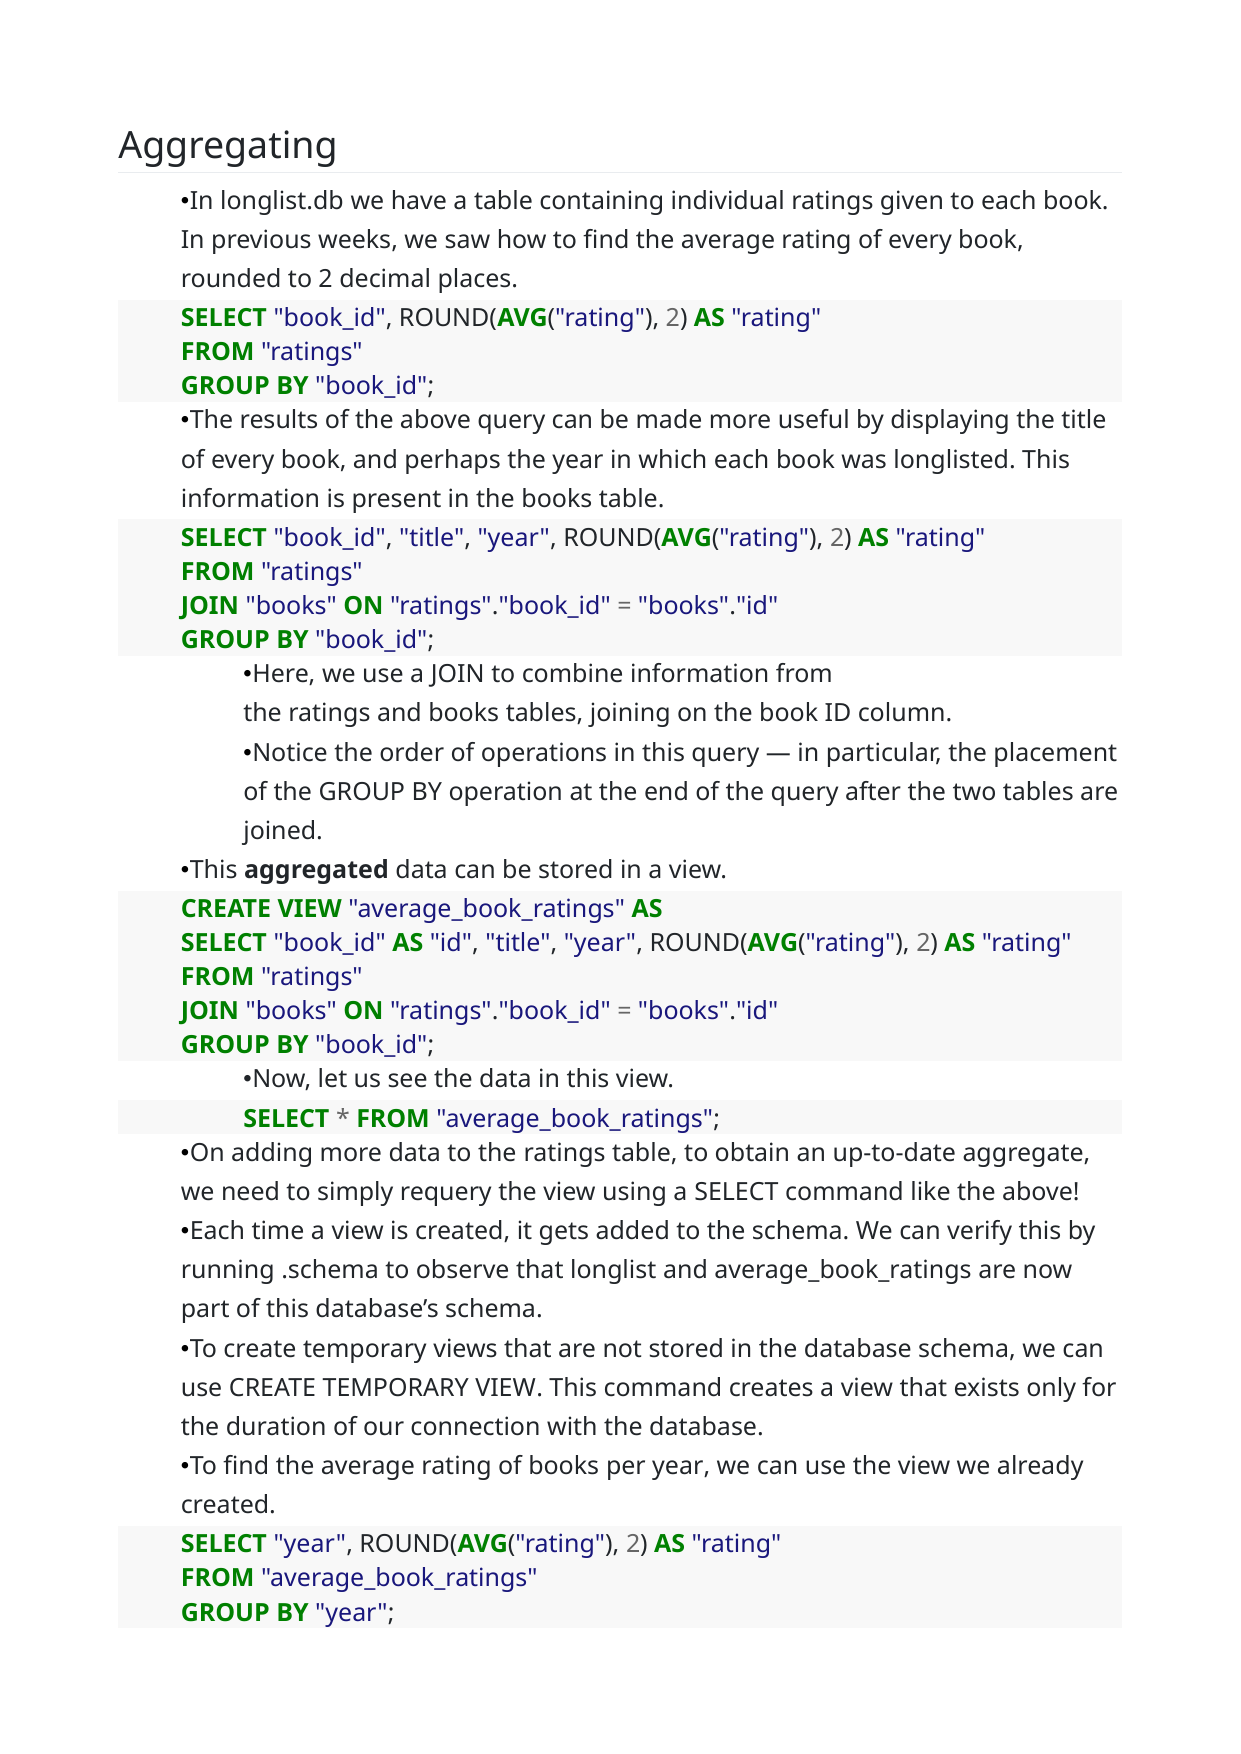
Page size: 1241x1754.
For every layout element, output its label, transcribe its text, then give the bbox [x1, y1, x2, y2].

list On adding more data to the ratings table, to obtain an up-to-date aggregate, we need to simply requery the view using a SELECT command like the above! [118, 1134, 1122, 1208]
list CREATE VIEW "average_book_ratings" AS [118, 891, 1122, 925]
list GROUP BY "year"; [118, 1594, 1122, 1628]
list This aggregated data can be stored in a view. [118, 852, 1122, 886]
list FROM "ratings" [118, 554, 1122, 588]
list Here, we use a JOIN to combine information from the ratings and books tables, joining on the book ID column. [118, 656, 1122, 729]
list FROM "ratings" [118, 959, 1122, 993]
list To find the average rating of books per year, we can use the view we already created. [118, 1448, 1122, 1521]
list SELECT "book_id", "title", "year", ROUND(AVG("rating"), 2) AS "rating" [118, 519, 1122, 554]
list JOIN "books" ON "ratings"."book_id" = "books"."id" [118, 993, 1122, 1027]
list GROUP BY "book_id"; [118, 368, 1122, 402]
list Now, let us see the data in this view. [118, 1061, 1122, 1095]
list Each time a view is created, it gets added to the schema. We can verify this by running .schema to observe that longlist and average_book_ratings are now part of this database’s schema. [118, 1213, 1122, 1325]
list SELECT "book_id" AS "id", "title", "year", ROUND(AVG("rating"), 2) AS "rating" [118, 925, 1122, 959]
list GROUP BY "book_id"; [118, 1027, 1122, 1061]
list [0, 1061, 50, 1090]
list In longlist.db we have a table containing individual ratings given to each book. In previous weeks, we saw how to find the average rating of every book, rounded to 2 decimal places. [118, 182, 1122, 295]
list JOIN "books" ON "ratings"."book_id" = "books"."id" [118, 588, 1122, 622]
list GROUP BY "book_id"; [118, 622, 1122, 656]
list [0, 852, 50, 880]
list SELECT * FROM "average_book_ratings"; [118, 1100, 1122, 1134]
list Notice the order of operations in this query — in particular, the placement of the GROUP BY operation at the end of the query after the two tables are joined. [118, 734, 1122, 847]
list To create temporary views that are not stored in the database schema, we can use CREATE TEMPORARY VIEW. This command creates a view that exists only for the duration of our connection with the database. [118, 1330, 1122, 1443]
list SELECT "book_id", ROUND(AVG("rating"), 2) AS "rating" [118, 300, 1122, 334]
list SELECT "year", ROUND(AVG("rating"), 2) AS "rating" [118, 1526, 1122, 1560]
list FROM "average_book_ratings" [118, 1560, 1122, 1594]
subtitle Aggregating [118, 118, 1122, 172]
list FROM "ratings" [118, 334, 1122, 368]
list The results of the above query can be made more useful by displaying the title of every book, and perhaps the year in which each book was longlisted. This information is present in the books table. [118, 402, 1122, 514]
